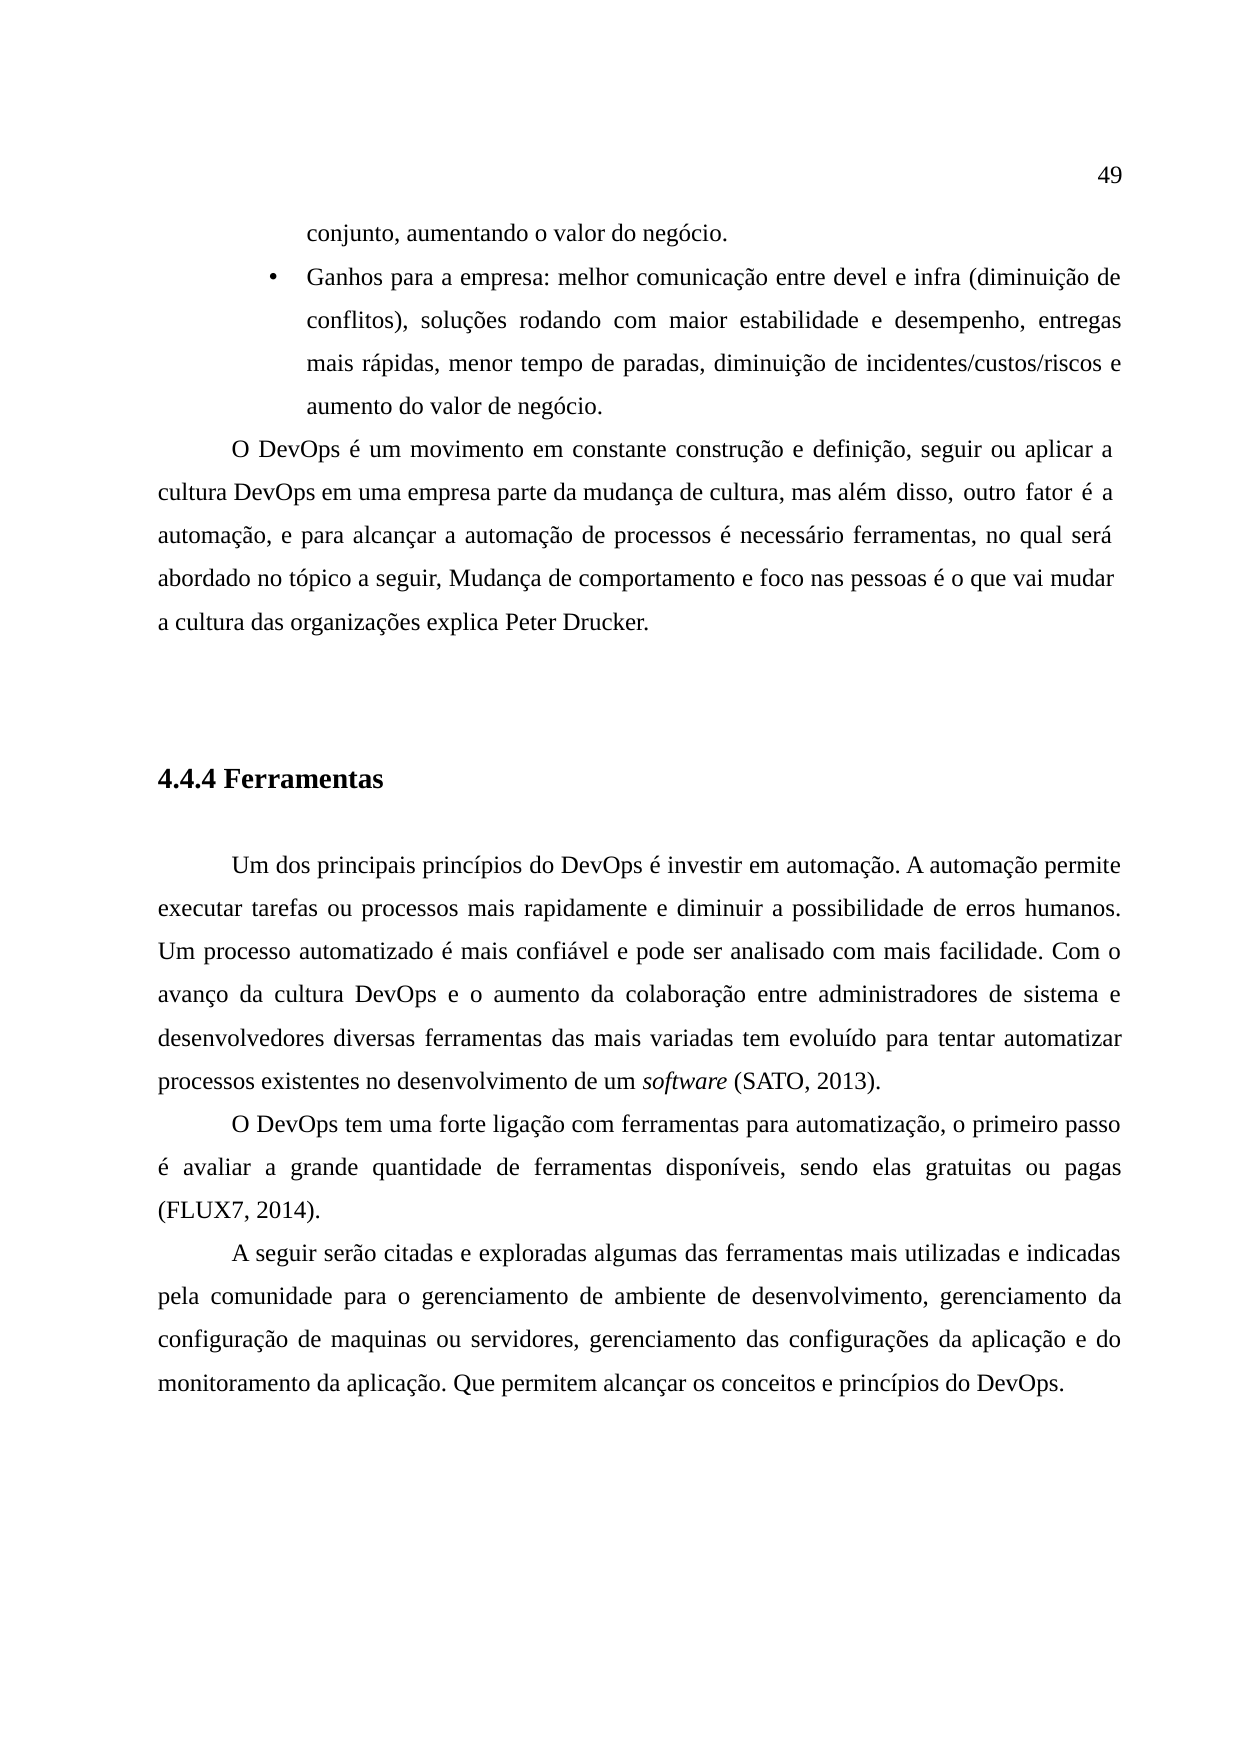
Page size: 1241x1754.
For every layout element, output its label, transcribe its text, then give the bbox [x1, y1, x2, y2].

text Um dos principais princípios do DevOps é investir em automação. A automação permite executar tarefas ou processos mais rapidamente e diminuir a possibilidade de erros humanos. Um processo automatizado é mais confiável e pode ser analisado com mais facilidade. Com o avanço da cultura DevOps e o aumento da colaboração entre administradores de sistema e desenvolvedores diversas ferramentas das mais variadas tem evoluído para tentar automatizar processos existentes no desenvolvimento de um software (SATO, 2013). [158, 850, 1122, 1094]
list Ganhos para a empresa: melhor comunicação entre devel e infra (diminuição de conflitos), soluções rodando com maior estabilidade e desempenho, entregas mais rápidas, menor tempo de paradas, diminuição de incidentes/custos/riscos e aumento do valor de negócio. [269, 262, 1122, 420]
subtitle 4.4.4 Ferramentas [158, 761, 1122, 794]
list conjunto, aumentando o valor do negócio. [269, 218, 1122, 247]
text A seguir serão citadas e exploradas algumas das ferramentas mais utilizadas e indicadas pela comunidade para o gerenciamento de ambiente de desenvolvimento, gerenciamento da configuração de maquinas ou servidores, gerenciamento das configurações da aplicação e do monitoramento da aplicação. Que permitem alcançar os conceitos e princípios do DevOps. [158, 1238, 1122, 1396]
text O DevOps é um movimento em constante construção e definição, seguir ou aplicar a cultura DevOps em uma empresa parte da mudança de cultura, mas além disso, outro fator é a automação, e para alcançar a automação de processos é necessário ferramentas, no qual será abordado no tópico a seguir, Mudança de comportamento e foco nas pessoas é o que vai mudar a cultura das organizações explica Peter Drucker. [84, 434, 1122, 635]
text O DevOps tem uma forte ligação com ferramentas para automatização, o primeiro passo é avaliar a grande quantidade de ferramentas disponíveis, sendo elas gratuitas ou pagas (FLUX7, 2014). [158, 1109, 1122, 1224]
